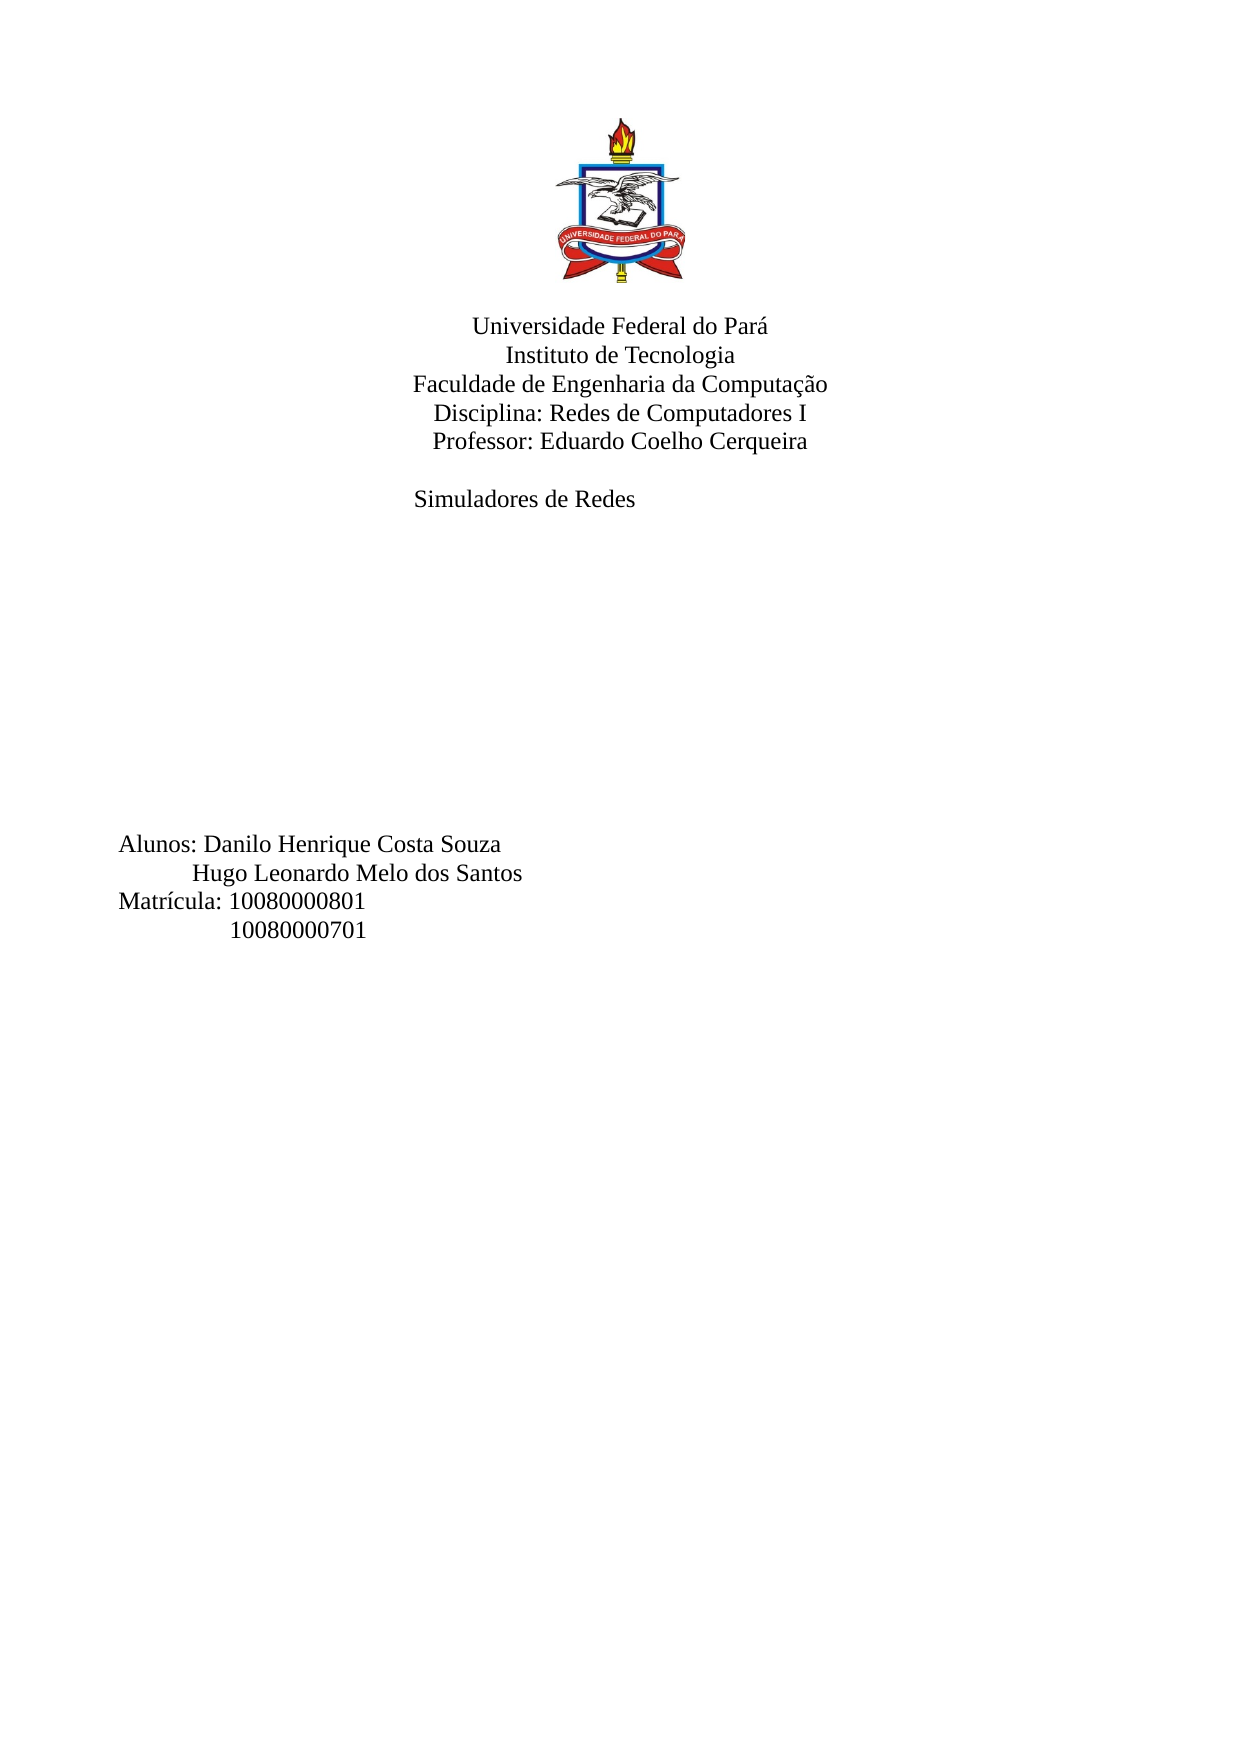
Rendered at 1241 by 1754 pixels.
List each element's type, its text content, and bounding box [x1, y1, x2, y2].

text Professor: Eduardo Coelho Cerqueira [118, 426, 1122, 455]
text Matrícula: 10080000801 [118, 886, 1122, 915]
text Simuladores de Redes [118, 484, 1122, 513]
text Disciplina: Redes de Computadores I [118, 398, 1122, 426]
text Instituto de Tecnologia [118, 340, 1122, 369]
text Hugo Leonardo Melo dos Santos [118, 858, 1122, 886]
picture [555, 118, 686, 283]
text Faculdade de Engenharia da Computação [118, 369, 1122, 398]
text 10080000701 [192, 915, 1122, 944]
text Alunos: Danilo Henrique Costa Souza [118, 829, 1122, 858]
text Universidade Federal do Pará [118, 311, 1122, 340]
